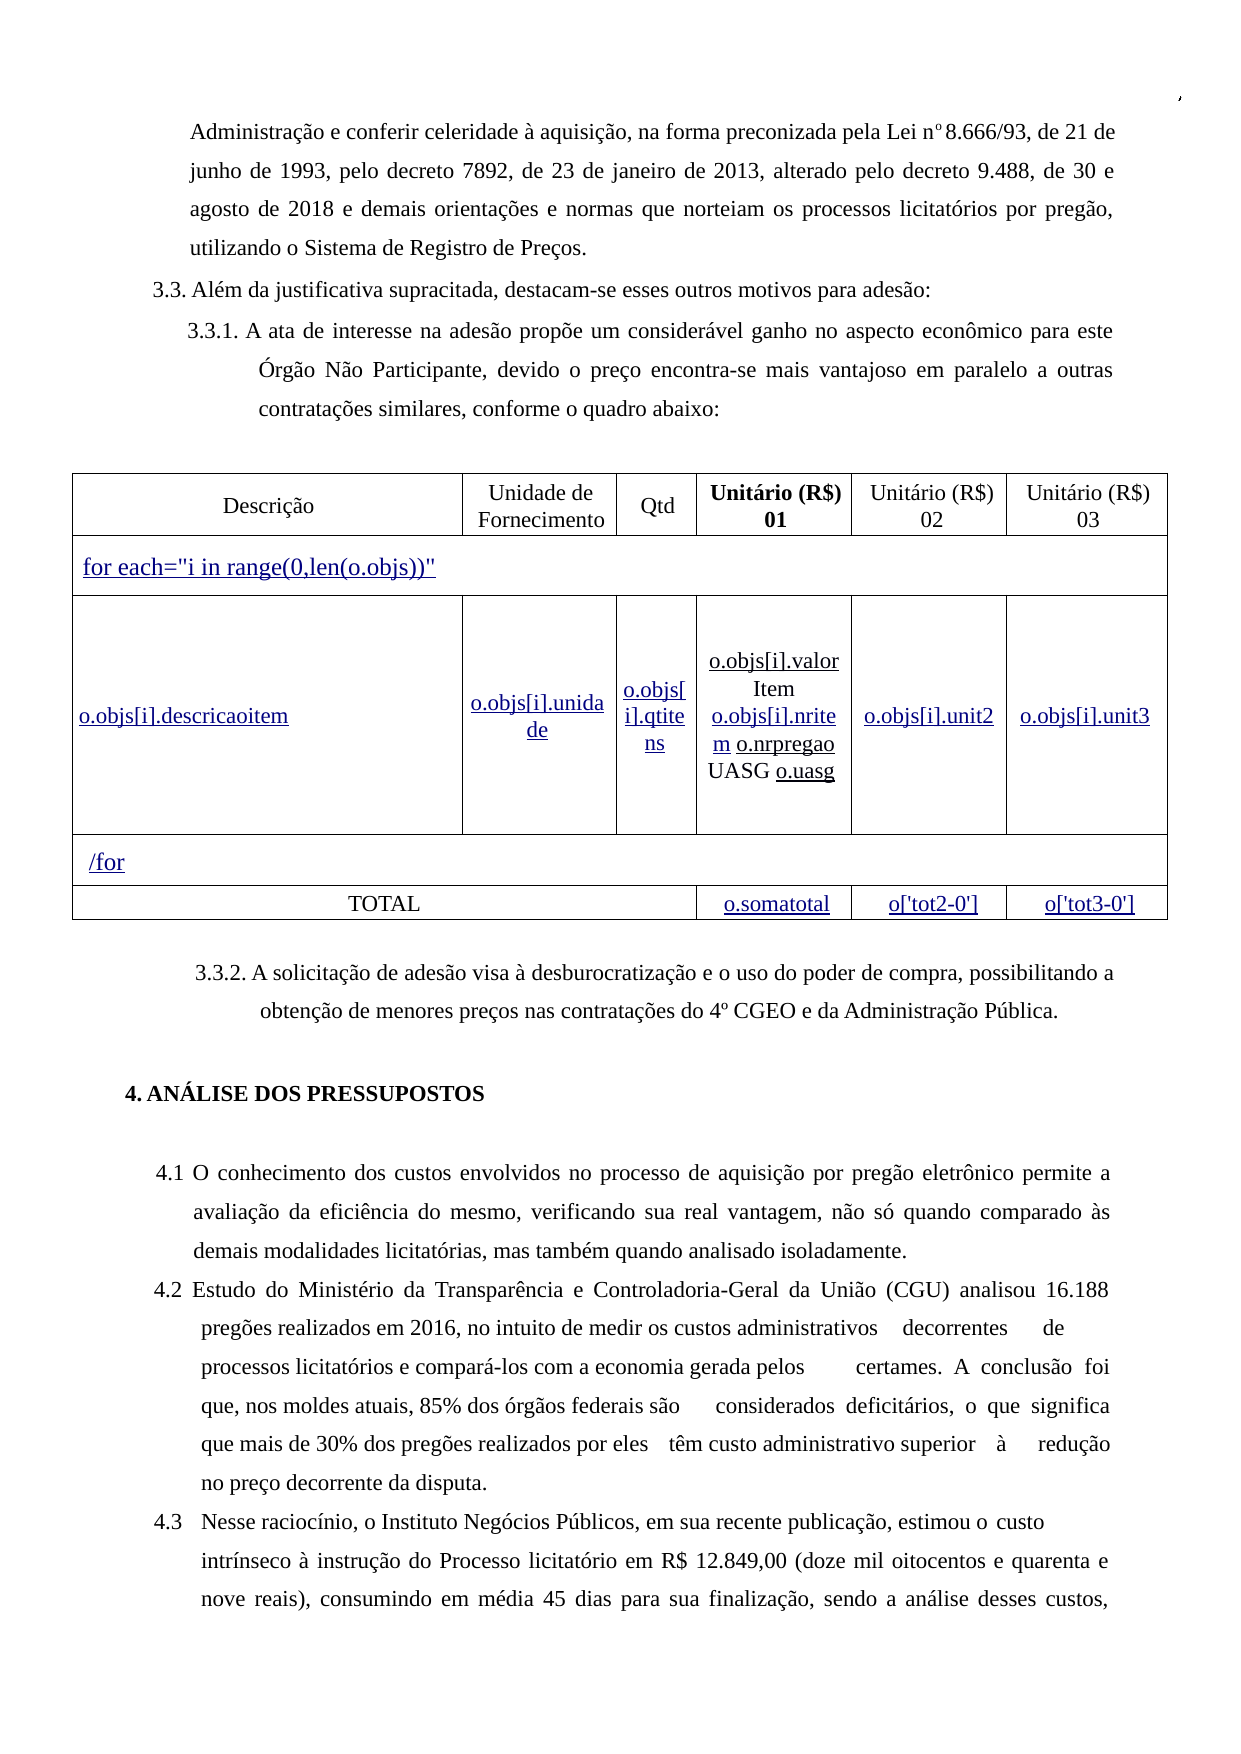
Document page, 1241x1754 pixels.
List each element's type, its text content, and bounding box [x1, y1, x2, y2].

table_cell o.objs[i].descricaoitem [73, 596, 462, 834]
table_cell TOTAL [73, 886, 696, 919]
table_cell o['tot3-0'] [1007, 886, 1167, 919]
text 3.3.2. A solicitação de adesão visa à desburocratização e o uso do poder de compra, possibilitando a obtenção de menores preços nas contratações do 4º CGEO e da Administração Pública. [195, 959, 1116, 1024]
table_cell o.objs[i].valor Item o.objs[i].nritem o.nrpregao UASG o.uasg [697, 596, 851, 834]
table_cell o.objs[i].qtitens [617, 596, 696, 834]
text 4.1 O conhecimento dos custos envolvidos no processo de aquisição por pregão eletrônico permite a avaliação da eficiência do mesmo, verificando sua real vantagem, não só quando comparado às demais modalidades licitatórias, mas também quando analisado isoladamente. [156, 1159, 1113, 1263]
table_cell o.objs[i].unidade [463, 596, 616, 834]
table_header Descrição [73, 474, 462, 535]
table_header Unitário (R$) 02 [852, 474, 1006, 535]
table_header Qtd [617, 474, 696, 535]
list ANÁLISE DOS PRESSUPOSTOS [125, 1080, 1115, 1106]
table_header Unidade de Fornecimento [463, 474, 616, 535]
text 4.2 Estudo do Ministério da Transparência e Controladoria-Geral da União (CGU) analisou 16.188 pregões realizados em 2016, no intuito de medir os custos administrativos decorrentes de processos licitatórios e compará-los com a economia gerada pelos certames. A conclusão foi que, nos moldes atuais, 85% dos órgãos federais são considerados deficitários, o que significa que mais de 30% dos pregões realizados por eles têm custo administrativo superior à redução no preço decorrente da disputa. [153, 1276, 1110, 1495]
table_cell /for [73, 835, 1167, 885]
table_cell o.objs[i].unit3 [1007, 596, 1167, 834]
text 3.3.1. A ata de interesse na adesão propõe um considerável ganho no aspecto econômico para este Órgão Não Participante, devido o preço encontra-se mais vantajoso em paralelo a outras contratações similares, conforme o quadro abaixo: [187, 317, 1115, 421]
table_header Unitário (R$) 03 [1007, 474, 1167, 535]
table_cell for each="i in range(0,len(o.objs))" [73, 536, 1167, 594]
text Administração e conferir celeridade à aquisição, na forma preconizada pela Lei no 8.666/93, de 21 de junho de 1993, pelo decreto 7892, de 23 de janeiro de 2013, alterado pelo decreto 9.488, de 30 e agosto de 2018 e demais orientações e normas que norteiam os processos licitatórios por pregão, utilizando o Sistema de Registro de Preços. [152, 118, 1115, 260]
text 4.3 Nesse raciocínio, o Instituto Negócios Públicos, em sua recente publicação, estimou o custo intrínseco à instrução do Processo licitatório em R$ 12.849,00 (doze mil oitocentos e quarenta e nove reais), consumindo em média 45 dias para sua finalização, sendo a análise desses custos, [153, 1508, 1110, 1612]
table_cell o.objs[i].unit2 [852, 596, 1006, 834]
text 3.3. Além da justificativa supracitada, destacam-se esses outros motivos para adesão: [152, 277, 1115, 303]
table_header Unitário (R$) 01 [697, 474, 851, 535]
table_cell o['tot2-0'] [852, 886, 1006, 919]
table_cell o.somatotal [697, 886, 851, 919]
